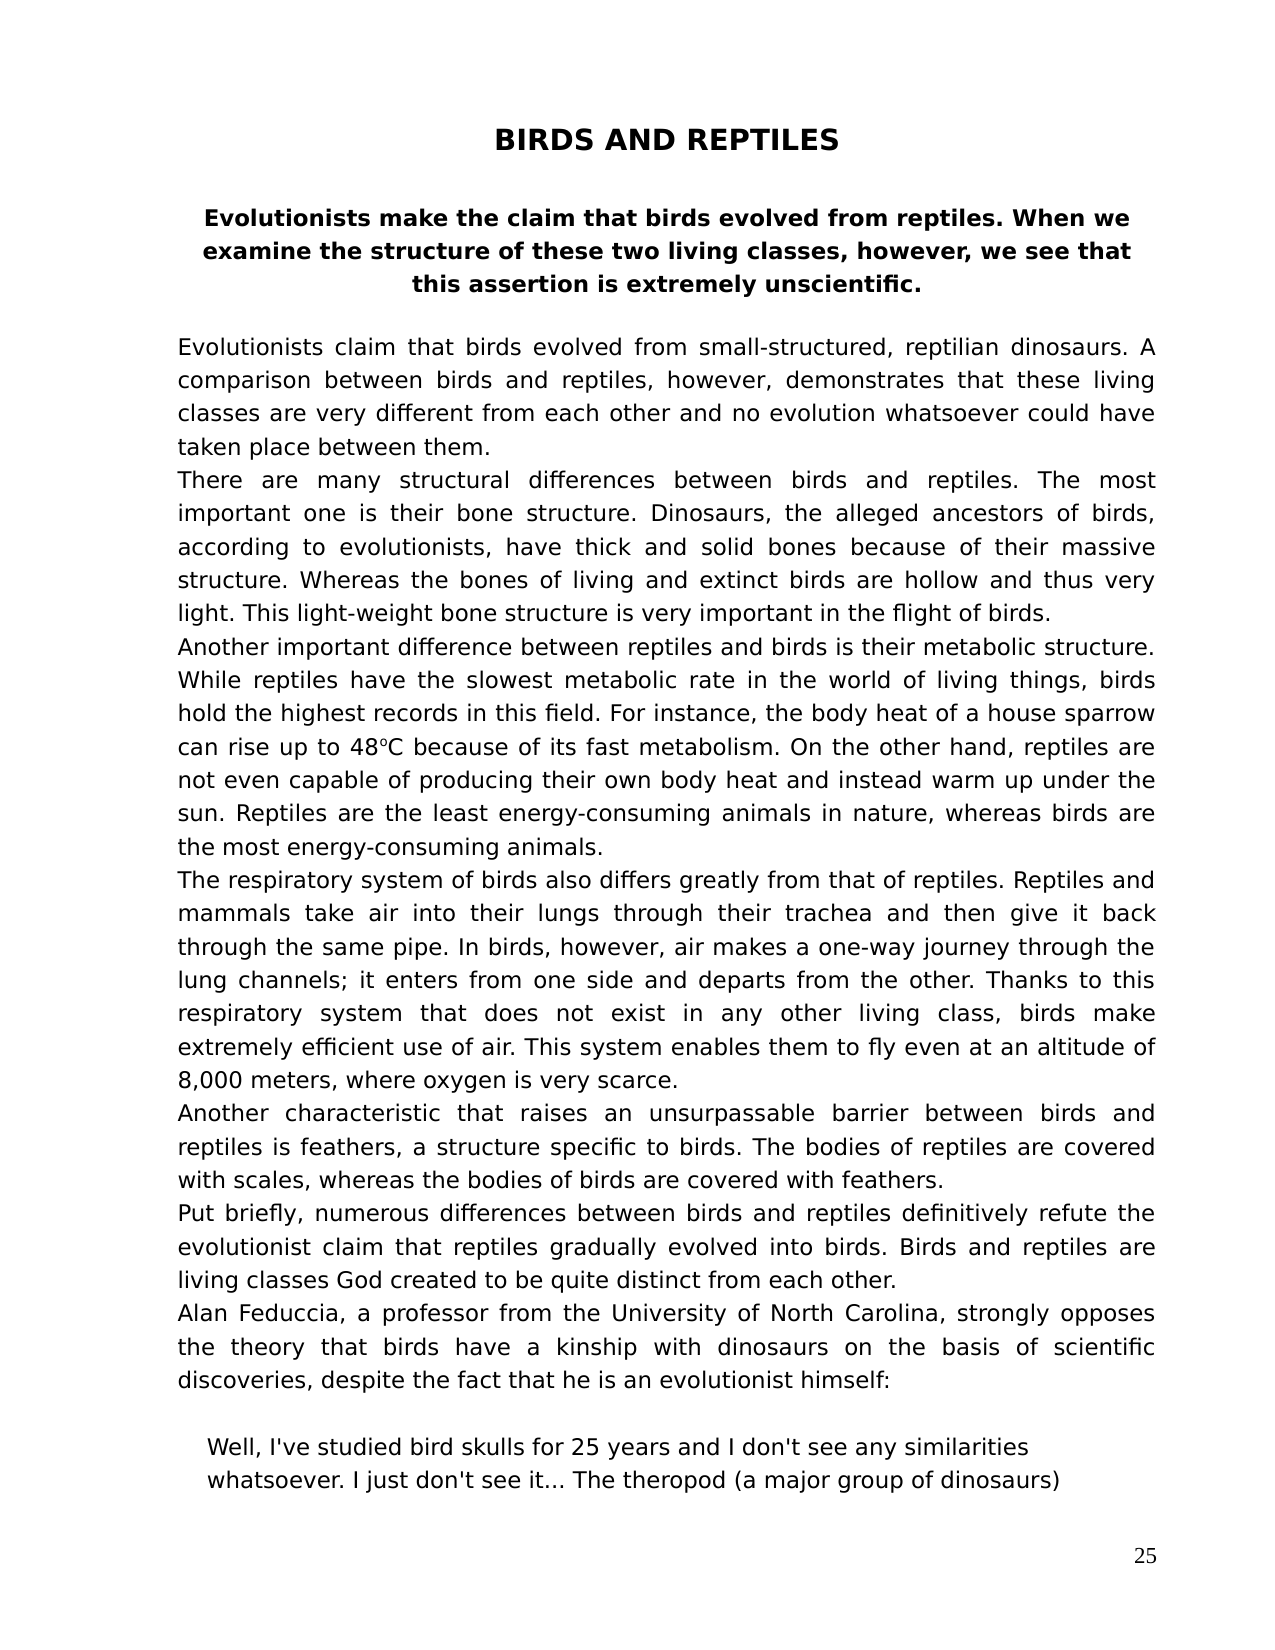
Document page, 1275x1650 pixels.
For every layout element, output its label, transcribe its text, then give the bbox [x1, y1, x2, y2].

text Put briefly, numerous differences between birds and reptiles definitively refute the evolutionist claim that reptiles gradually evolved into birds. Birds and reptiles are living classes God created to be quite distinct from each other. [177, 1195, 1157, 1295]
text Another characteristic that raises an unsurpassable barrier between birds and reptiles is feathers, a structure specific to birds. The bodies of reptiles are covered with scales, whereas the bodies of birds are covered with feathers. [177, 1095, 1157, 1195]
text Another important difference between reptiles and birds is their metabolic structure. While reptiles have the slowest metabolic rate in the world of living things, birds hold the highest records in this field. For instance, the body heat of a house sparrow can rise up to 48oC because of its fast metabolism. On the other hand, reptiles are not even capable of producing their own body heat and instead warm up under the sun. Reptiles are the least energy-consuming animals in nature, whereas birds are the most energy-consuming animals. [177, 628, 1157, 862]
text The respiratory system of birds also differs greatly from that of reptiles. Reptiles and mammals take air into their lungs through their trachea and then give it back through the same pipe. In birds, however, air makes a one-way journey through the lung channels; it enters from one side and departs from the other. Thanks to this respiratory system that does not exist in any other living class, birds make extremely efficient use of air. This system enables them to fly even at an altitude of 8,000 meters, where oxygen is very scarce. [177, 862, 1157, 1095]
text Evolutionists claim that birds evolved from small-structured, reptilian dinosaurs. A comparison between birds and reptiles, however, demonstrates that these living classes are very different from each other and no evolution whatsoever could have taken place between them. [177, 328, 1157, 462]
text Well, I've studied bird skulls for 25 years and I don't see any similarities whatsoever. I just don't see it... The theropod (a major group of dinosaurs) [207, 1428, 1127, 1495]
text There are many structural differences between birds and reptiles. The most important one is their bone structure. Dinosaurs, the alleged ancestors of birds, according to evolutionists, have thick and solid bones because of their massive structure. Whereas the bones of living and extinct birds are hollow and thus very light. This light-weight bone structure is very important in the flight of birds. [177, 462, 1157, 628]
text Alan Feduccia, a professor from the University of North Carolina, strongly opposes the theory that birds have a kinship with dinosaurs on the basis of scientific discoveries, despite the fact that he is an evolutionist himself: [177, 1295, 1157, 1395]
subtitle BIRDS AND REPTILES [177, 123, 1157, 157]
text Evolutionists make the claim that birds evolved from reptiles. When we examine the structure of these two living classes, however, we see that this assertion is extremely unscientific. [177, 199, 1157, 299]
